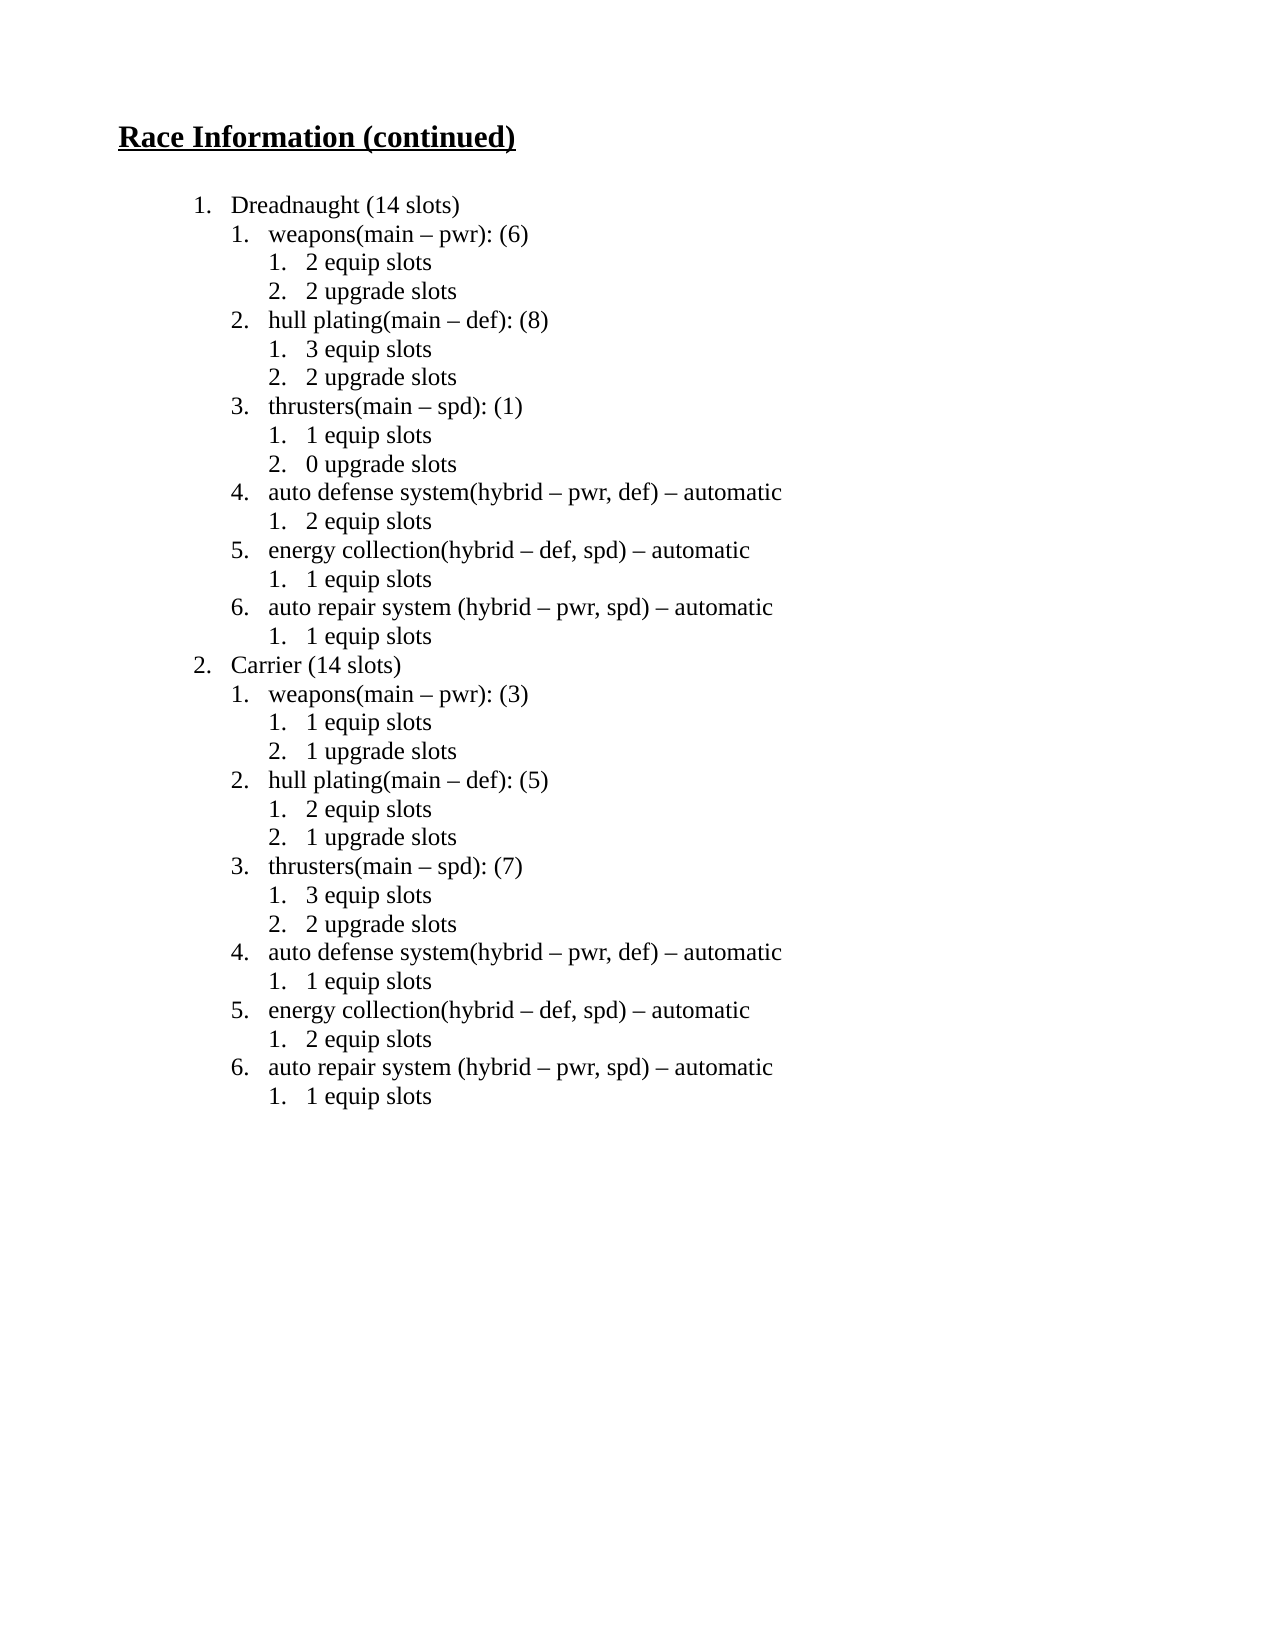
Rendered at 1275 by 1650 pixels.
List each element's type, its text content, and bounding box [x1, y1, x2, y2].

list auto repair system (hybrid – pwr, spd) – automatic [231, 1052, 1157, 1081]
list Carrier (14 slots) [193, 650, 1157, 679]
list energy collection(hybrid – def, spd) – automatic [231, 535, 1157, 564]
list 1 equip slots [268, 564, 1157, 592]
list auto repair system (hybrid – pwr, spd) – automatic [231, 592, 1157, 621]
list 1 equip slots [268, 966, 1157, 995]
list 0 upgrade slots [268, 449, 1157, 477]
list 1 upgrade slots [268, 736, 1157, 765]
list 2 equip slots [268, 794, 1157, 822]
list 3 equip slots [268, 334, 1157, 362]
list thrusters(main – spd): (1) [231, 391, 1157, 420]
list thrusters(main – spd): (7) [231, 851, 1157, 880]
list 1 equip slots [268, 621, 1157, 650]
list 2 upgrade slots [268, 276, 1157, 305]
list energy collection(hybrid – def, spd) – automatic [231, 995, 1157, 1024]
list 3 equip slots [268, 880, 1157, 909]
list 1 equip slots [268, 420, 1157, 449]
list hull plating(main – def): (8) [231, 305, 1157, 334]
text Race Information (continued) [118, 118, 1157, 154]
list 1 upgrade slots [268, 822, 1157, 851]
list auto defense system(hybrid – pwr, def) – automatic [231, 477, 1157, 506]
list 2 equip slots [268, 247, 1157, 276]
list weapons(main – pwr): (3) [231, 679, 1157, 707]
list auto defense system(hybrid – pwr, def) – automatic [231, 937, 1157, 966]
list hull plating(main – def): (5) [231, 765, 1157, 794]
list Dreadnaught (14 slots) [193, 190, 1157, 219]
list weapons(main – pwr): (6) [231, 219, 1157, 247]
list 2 upgrade slots [268, 362, 1157, 391]
list 2 equip slots [268, 506, 1157, 535]
list 2 equip slots [268, 1024, 1157, 1052]
list 1 equip slots [268, 1081, 1157, 1110]
list 1 equip slots [268, 707, 1157, 736]
list 2 upgrade slots [268, 909, 1157, 937]
